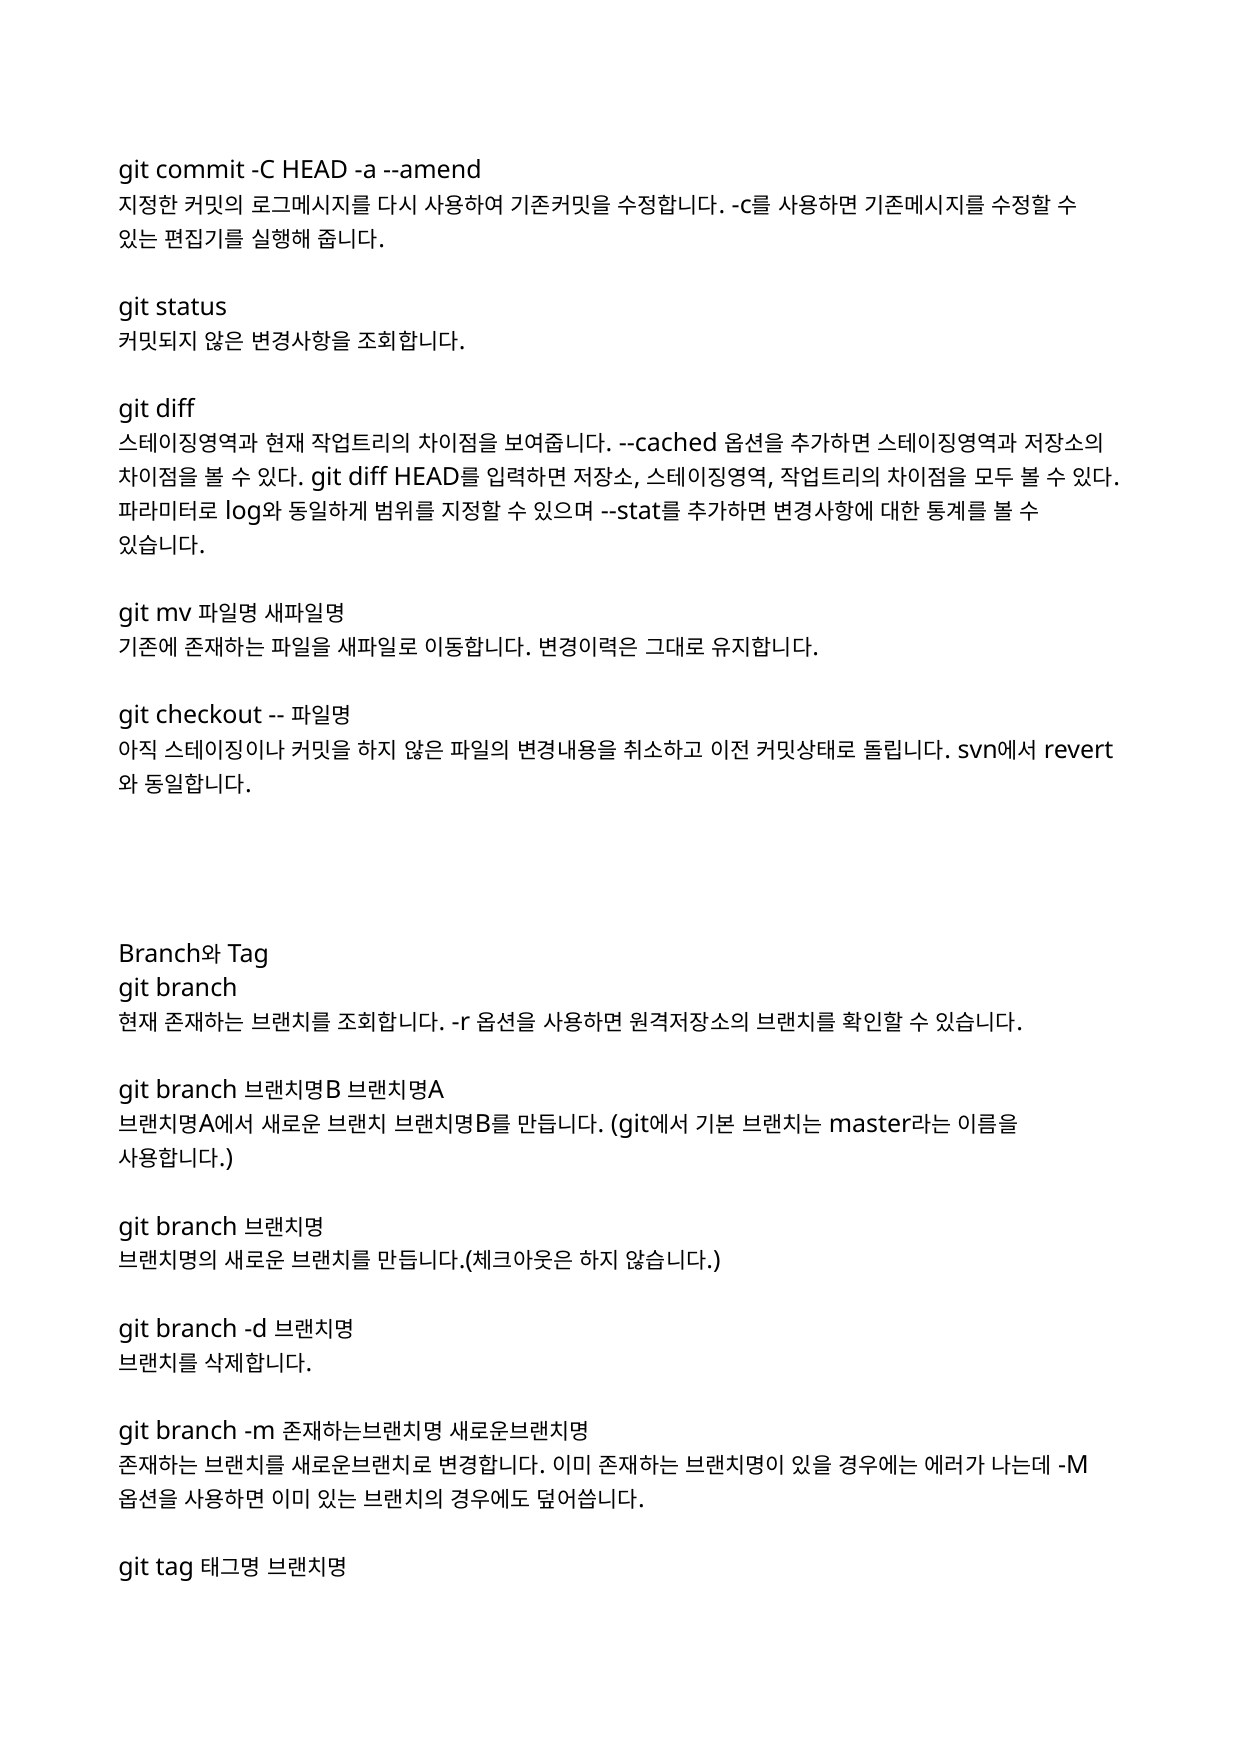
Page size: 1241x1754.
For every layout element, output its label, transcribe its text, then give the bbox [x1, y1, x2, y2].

text 스테이징영역과 현재 작업트리의 차이점을 보여줍니다. --cached 옵션을 추가하면 스테이징영역과 저장소의 차이점을 볼 수 있다. git diff HEAD를 입력하면 저장소, 스테이징영역, 작업트리의 차이점을 모두 볼 수 있다. 파라미터로 log와 동일하게 범위를 지정할 수 있으며 --stat를 추가하면 변경사항에 대한 통계를 볼 수 있습니다. [118, 425, 1122, 561]
text 지정한 커밋의 로그메시지를 다시 사용하여 기존커밋을 수정합니다. -c를 사용하면 기존메시지를 수정할 수 있는 편집기를 실행해 줍니다. [118, 186, 1122, 254]
text Branch와 Tag [118, 936, 1122, 970]
text 아직 스테이징이나 커밋을 하지 않은 파일의 변경내용을 취소하고 이전 커밋상태로 돌립니다. svn에서 revert와 동일합니다. [118, 731, 1122, 799]
text 기존에 존재하는 파일을 새파일로 이동합니다. 변경이력은 그대로 유지합니다. [118, 629, 1122, 663]
text 브랜치명의 새로운 브랜치를 만듭니다.(체크아웃은 하지 않습니다.) [118, 1242, 1122, 1276]
text git tag 태그명 브랜치명 [118, 1549, 1122, 1583]
text 브랜치명A에서 새로운 브랜치 브랜치명B를 만듭니다. (git에서 기본 브랜치는 master라는 이름을 사용합니다.) [118, 1106, 1122, 1174]
text git checkout -- 파일명 [118, 697, 1122, 731]
text git branch [118, 970, 1122, 1004]
text git branch 브랜치명B 브랜치명A [118, 1072, 1122, 1106]
text git mv 파일명 새파일명 [118, 595, 1122, 629]
text git branch 브랜치명 [118, 1208, 1122, 1242]
text 커밋되지 않은 변경사항을 조회합니다. [118, 322, 1122, 357]
text 현재 존재하는 브랜치를 조회합니다. -r 옵션을 사용하면 원격저장소의 브랜치를 확인할 수 있습니다. [118, 1004, 1122, 1038]
text 존재하는 브랜치를 새로운브랜치로 변경합니다. 이미 존재하는 브랜치명이 있을 경우에는 에러가 나는데 -M 옵션을 사용하면 이미 있는 브랜치의 경우에도 덮어씁니다. [118, 1447, 1122, 1515]
text git diff [118, 391, 1122, 425]
text git branch -m 존재하는브랜치명 새로운브랜치명 [118, 1412, 1122, 1447]
text 브랜치를 삭제합니다. [118, 1344, 1122, 1378]
text git status [118, 288, 1122, 322]
text git branch -d 브랜치명 [118, 1310, 1122, 1344]
text git commit -C HEAD -a --amend [118, 152, 1122, 186]
